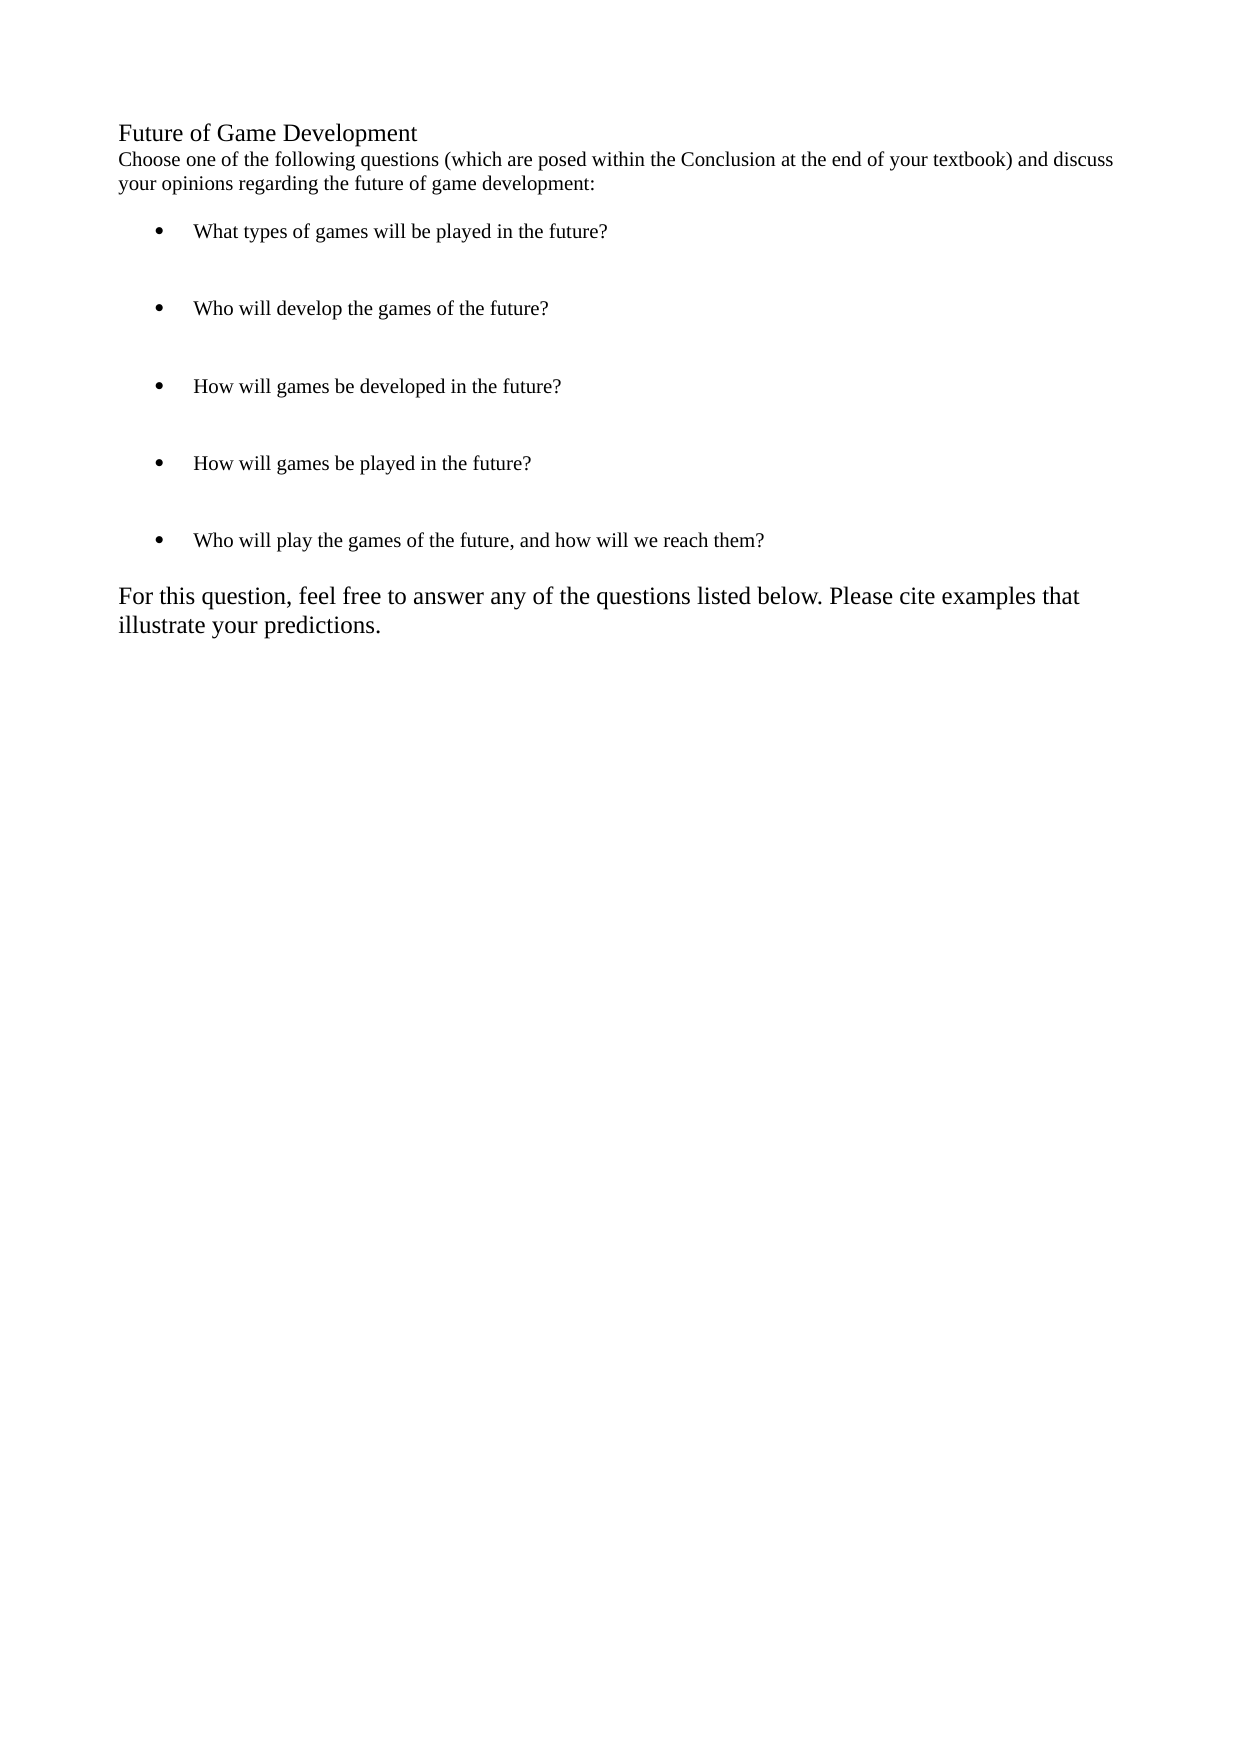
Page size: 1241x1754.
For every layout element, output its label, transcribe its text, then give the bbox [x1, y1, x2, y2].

text For this question, feel free to answer any of the questions listed below. Please cite examples that illustrate your predictions. [118, 581, 1122, 639]
list Who will play the games of the future, and how will we reach them? [156, 528, 1122, 552]
list How will games be developed in the future? [156, 374, 1122, 398]
text Choose one of the following questions (which are posed within the Conclusion at the end of your textbook) and discuss your opinions regarding the future of game development: [118, 147, 1122, 195]
list How will games be played in the future? [156, 451, 1122, 475]
list Who will develop the games of the future? [156, 296, 1122, 320]
list What types of games will be played in the future? [156, 219, 1122, 243]
text Future of Game Development [118, 118, 1122, 147]
